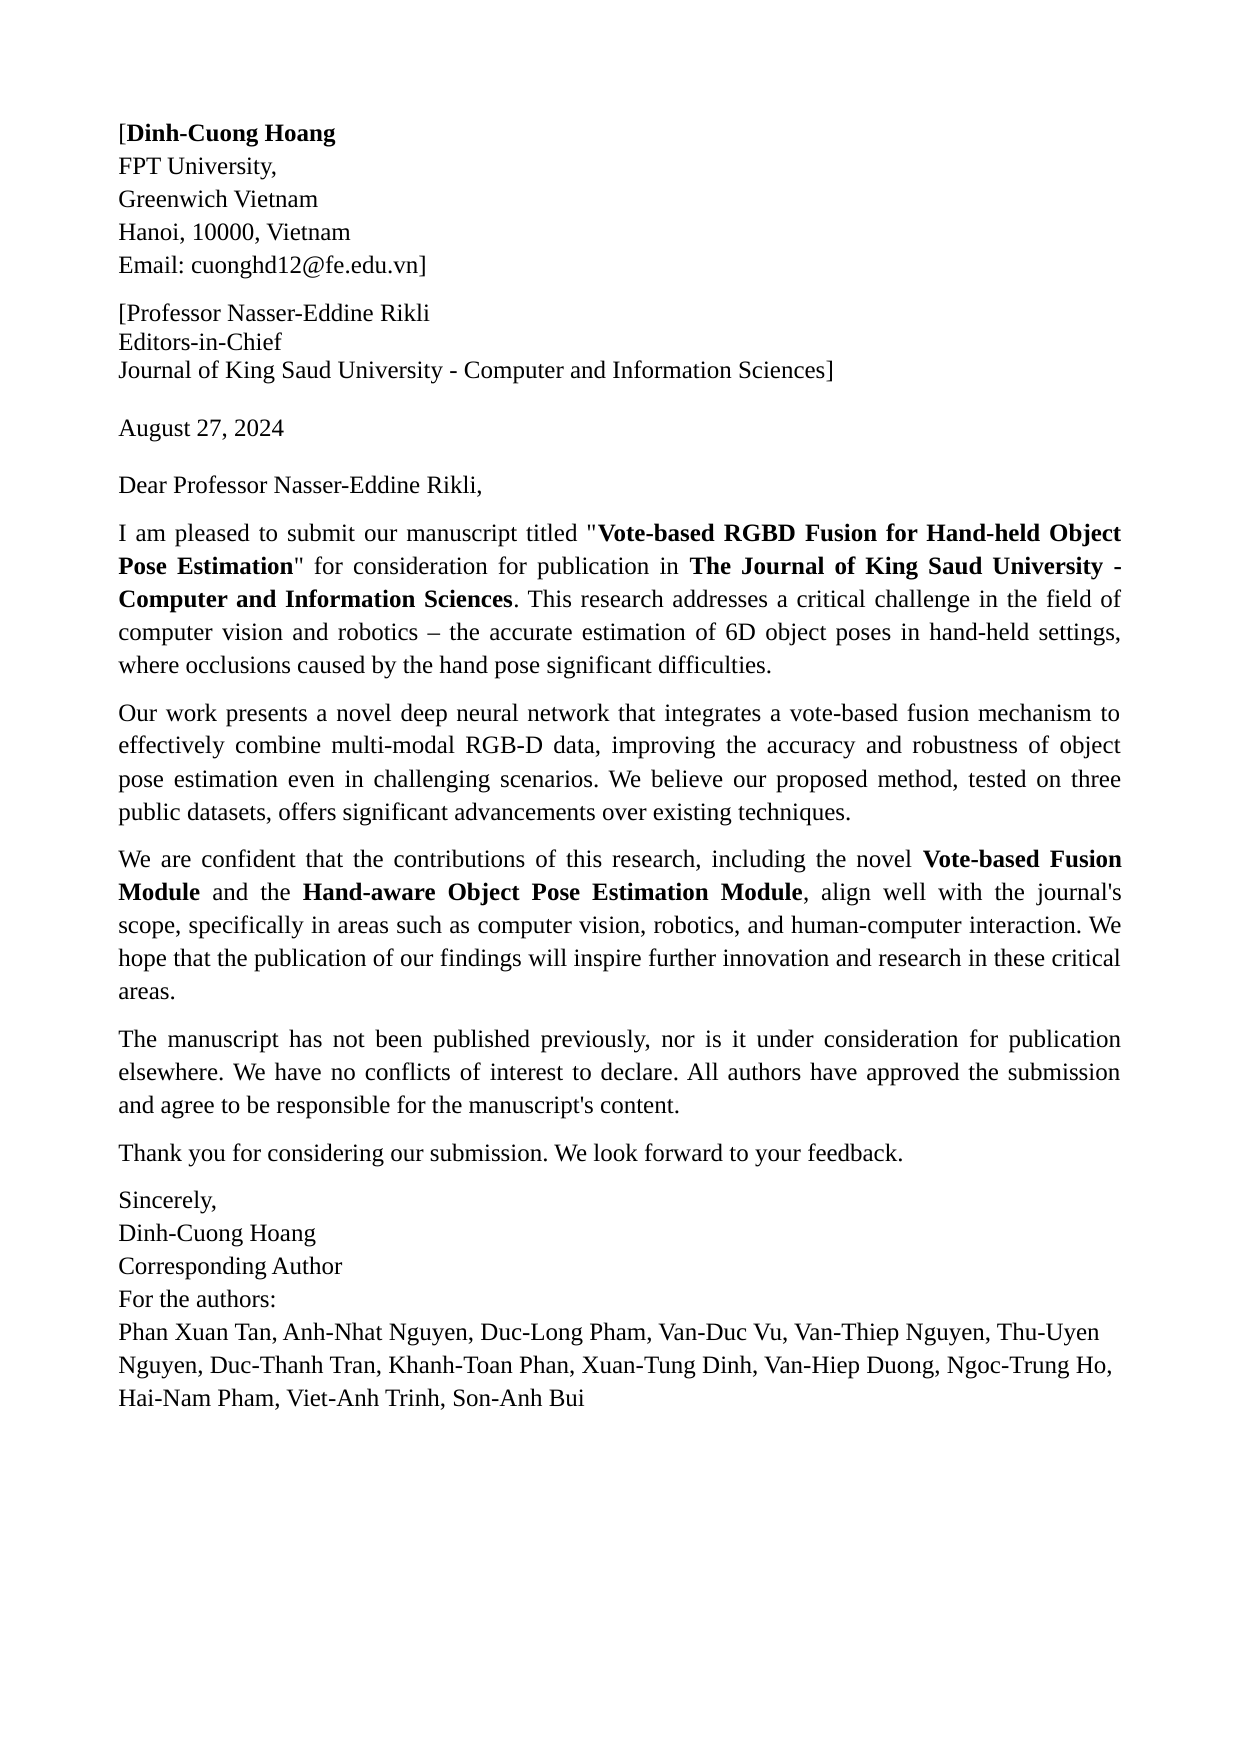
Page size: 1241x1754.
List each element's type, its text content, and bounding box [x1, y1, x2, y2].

text The manuscript has not been published previously, nor is it under consideration for publication elsewhere. We have no conflicts of interest to declare. All authors have approved the submission and agree to be responsible for the manuscript's content. [118, 1024, 1122, 1119]
text [Dinh-Cuong Hoang FPT University, Greenwich Vietnam Hanoi, 10000, Vietnam Email: cuonghd12@fe.edu.vn] [118, 118, 1122, 279]
text I am pleased to submit our manuscript titled "Vote-based RGBD Fusion for Hand-held Object Pose Estimation" for consideration for publication in The Journal of King Saud University - Computer and Information Sciences. This research addresses a critical challenge in the field of computer vision and robotics – the accurate estimation of 6D object poses in hand-held settings, where occlusions caused by the hand pose significant difficulties. [118, 518, 1122, 679]
text Our work presents a novel deep neural network that integrates a vote-based fusion mechanism to effectively combine multi-modal RGB-D data, improving the accuracy and robustness of object pose estimation even in challenging scenarios. We believe our proposed method, tested on three public datasets, offers significant advancements over existing techniques. [118, 698, 1122, 825]
text August 27, 2024 [118, 413, 1122, 470]
text Thank you for considering our submission. We look forward to your feedback. [118, 1138, 1122, 1166]
text Dear Professor Nasser-Eddine Rikli, [118, 470, 1122, 499]
text Sincerely, Dinh-Cuong Hoang Corresponding Author For the authors: Phan Xuan Tan, Anh-Nhat Nguyen, Duc-Long Pham, Van-Duc Vu, Van-Thiep Nguyen, Thu-Uyen Nguyen, Duc-Thanh Tran, Khanh-Toan Phan, Xuan-Tung Dinh, Van-Hiep Duong, Ngoc-Trung Ho, Hai-Nam Pham, Viet-Anh Trinh, Son-Anh Bui [118, 1185, 1122, 1412]
text Editors-in-Chief [118, 327, 1122, 355]
text [Professor Nasser-Eddine Rikli [118, 298, 1122, 327]
text Journal of King Saud University - Computer and Information Sciences] [118, 355, 1122, 384]
text We are confident that the contributions of this research, including the novel Vote-based Fusion Module and the Hand-aware Object Pose Estimation Module, align well with the journal's scope, specifically in areas such as computer vision, robotics, and human-computer interaction. We hope that the publication of our findings will inspire further innovation and research in these critical areas. [118, 844, 1122, 1005]
